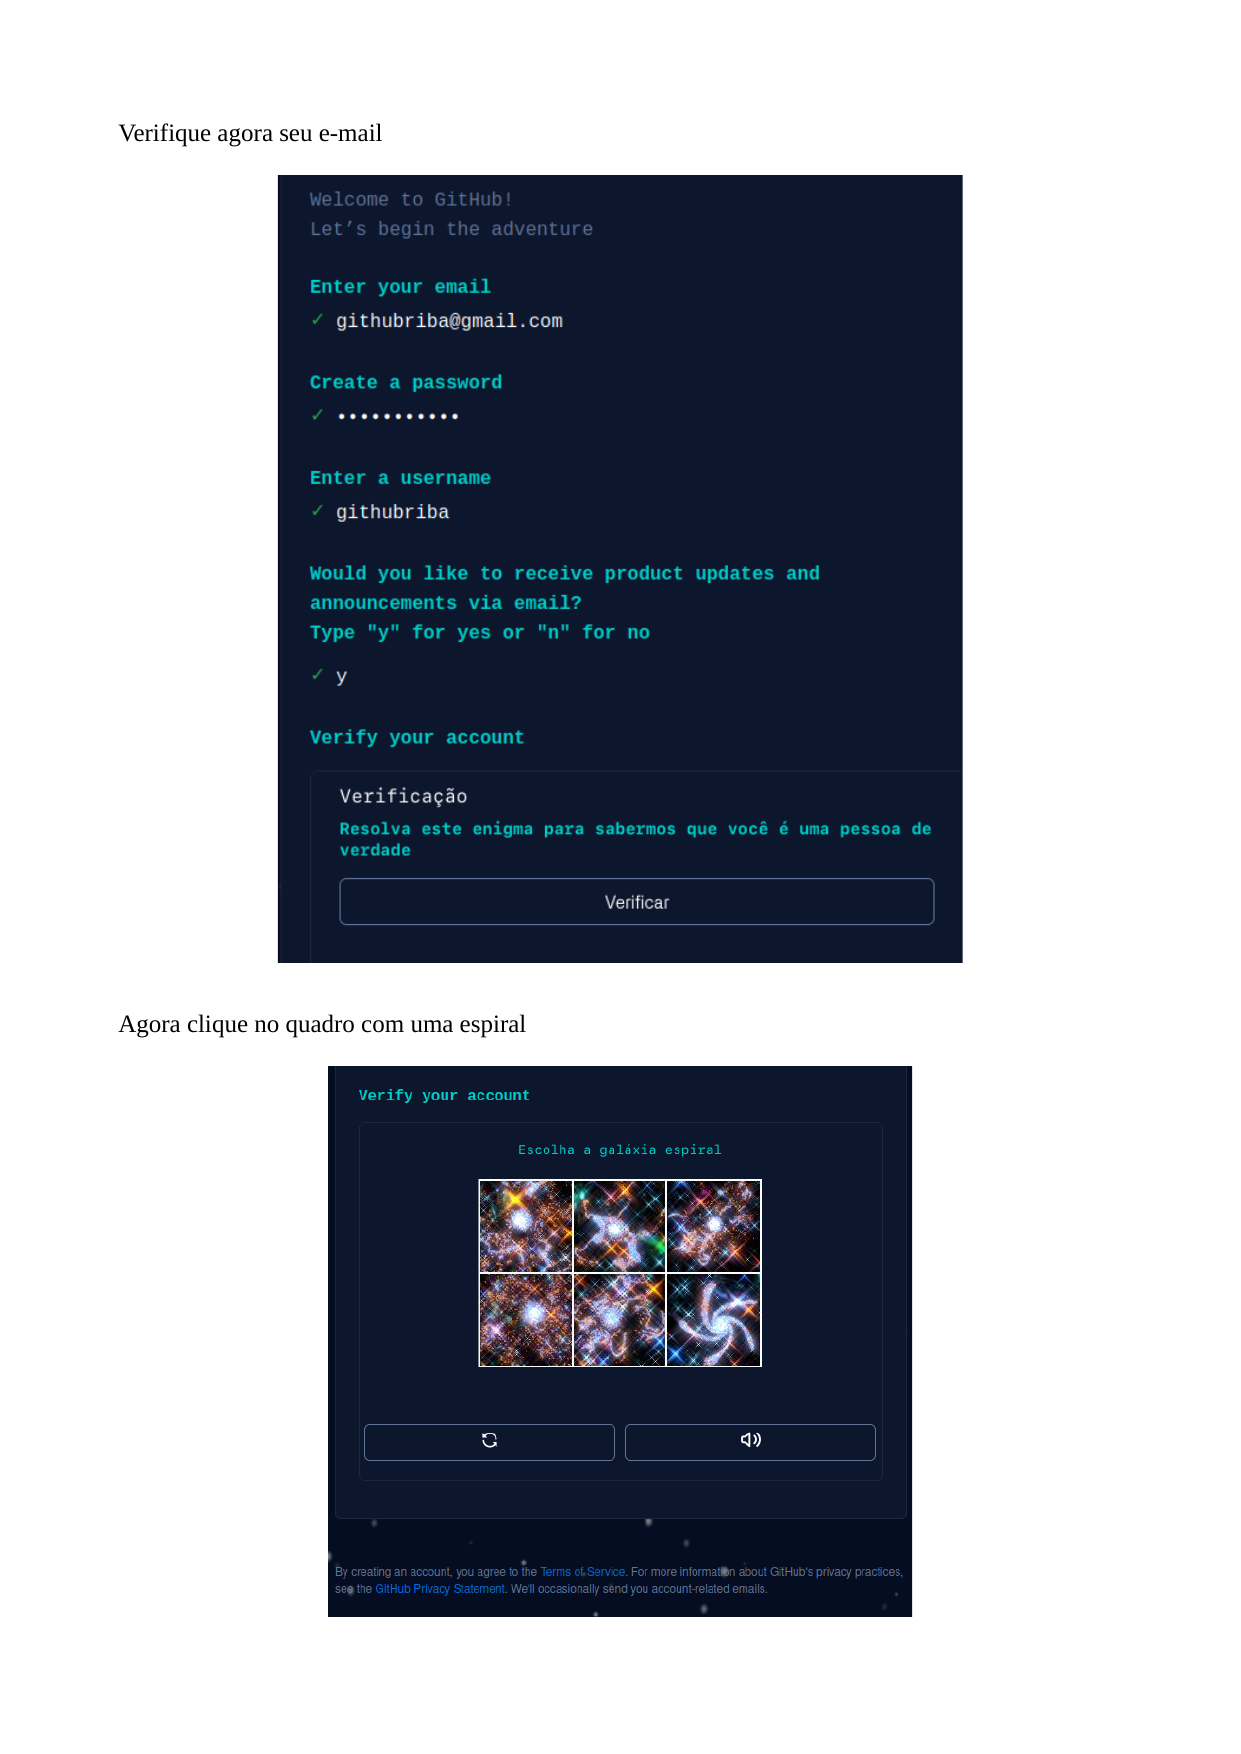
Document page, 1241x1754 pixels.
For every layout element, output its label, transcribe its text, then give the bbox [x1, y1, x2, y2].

picture [328, 1066, 913, 1617]
picture [277, 175, 963, 963]
text Verifique agora seu e-mail [118, 118, 1122, 147]
text Agora clique no quadro com uma espiral [118, 1009, 1122, 1038]
